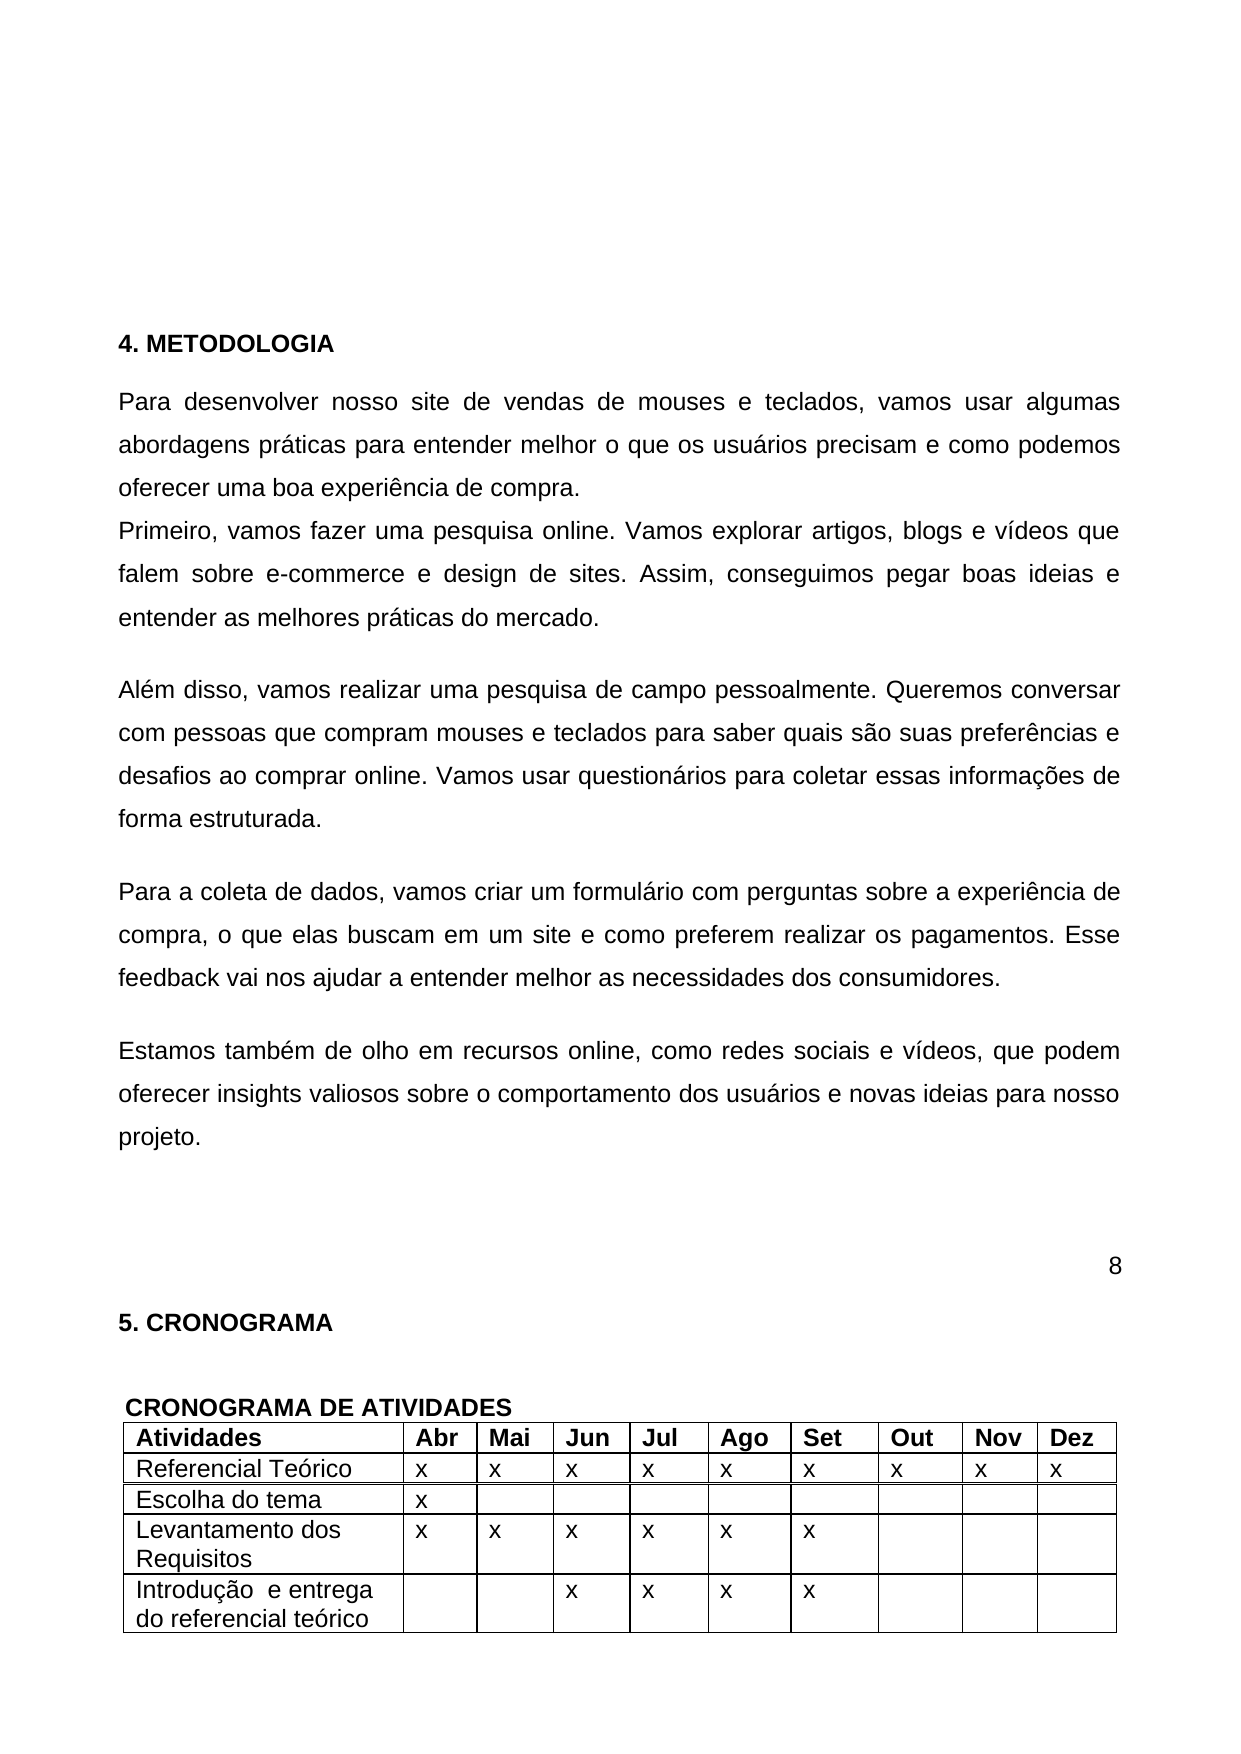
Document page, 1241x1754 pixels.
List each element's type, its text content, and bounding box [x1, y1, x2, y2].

table_cell [879, 1485, 962, 1513]
text Para desenvolver nosso site de vendas de mouses e teclados, vamos usar algumas abordagens práticas para entender melhor o que os usuários precisam e como podemos oferecer uma boa experiência de compra. [118, 387, 1122, 502]
table_cell [1038, 1515, 1116, 1573]
table_cell x [554, 1454, 629, 1482]
table_header Jun [554, 1423, 629, 1452]
table_cell [963, 1515, 1037, 1573]
table_cell [1038, 1485, 1116, 1513]
table_cell x [792, 1515, 878, 1573]
table_header Out [879, 1423, 962, 1452]
table_cell [554, 1485, 629, 1513]
text 4. METODOLOGIA [118, 329, 1122, 358]
table_cell x [631, 1515, 708, 1573]
text CRONOGRAMA DE ATIVIDADES [118, 1393, 1122, 1422]
table_cell x [792, 1575, 878, 1632]
text Além disso, vamos realizar uma pesquisa de campo pessoalmente. Queremos conversar com pessoas que compram mouses e teclados para saber quais são suas preferências e desafios ao comprar online. Vamos usar questionários para coletar essas informações de forma estruturada. [118, 675, 1122, 833]
table_cell [879, 1515, 962, 1573]
table_cell [631, 1485, 708, 1513]
table_header Dez [1038, 1423, 1116, 1452]
table_header Nov [963, 1423, 1037, 1452]
table_header Ago [709, 1423, 790, 1452]
table_cell x [879, 1454, 962, 1482]
table_cell [478, 1485, 553, 1513]
table_cell x [554, 1575, 629, 1632]
table_cell x [1038, 1454, 1116, 1482]
table_header Atividades [124, 1423, 403, 1452]
table_header Set [792, 1423, 878, 1452]
table_cell x [709, 1454, 790, 1482]
table_cell Referencial Teórico [124, 1454, 403, 1482]
table_cell [1038, 1575, 1116, 1632]
table_cell x [404, 1454, 476, 1482]
text Estamos também de olho em recursos online, como redes sociais e vídeos, que podem oferecer insights valiosos sobre o comportamento dos usuários e novas ideias para nosso projeto. [118, 1036, 1122, 1151]
table_cell x [963, 1454, 1037, 1482]
text Para a coleta de dados, vamos criar um formulário com perguntas sobre a experiência de compra, o que elas buscam em um site e como preferem realizar os pagamentos. Esse feedback vai nos ajudar a entender melhor as necessidades dos consumidores. [118, 877, 1122, 992]
table_cell [709, 1485, 790, 1513]
table_cell [963, 1575, 1037, 1632]
table_header Jul [631, 1423, 708, 1452]
table_cell Levantamento dos Requisitos [124, 1515, 403, 1573]
text Primeiro, vamos fazer uma pesquisa online. Vamos explorar artigos, blogs e vídeos que falem sobre e-commerce e design de sites. Assim, conseguimos pegar boas ideias e entender as melhores práticas do mercado. [118, 516, 1122, 631]
table_header Abr [404, 1423, 476, 1452]
table_cell x [792, 1454, 878, 1482]
table_header Mai [478, 1423, 553, 1452]
table_cell Escolha do tema [124, 1485, 403, 1513]
table_cell x [478, 1454, 553, 1482]
table_cell Introdução e entrega do referencial teórico [124, 1575, 403, 1632]
table_cell x [478, 1515, 553, 1573]
table_cell x [404, 1515, 476, 1573]
table_cell x [631, 1575, 708, 1632]
table_cell [404, 1575, 476, 1632]
table_cell [792, 1485, 878, 1513]
text 5. CRONOGRAMA [118, 1308, 1122, 1337]
table_cell x [404, 1485, 476, 1513]
table_cell [963, 1485, 1037, 1513]
table_cell x [631, 1454, 708, 1482]
text 8 [118, 1251, 1122, 1279]
table_cell x [554, 1515, 629, 1573]
table_cell x [709, 1515, 790, 1573]
table_cell [478, 1575, 553, 1632]
table_cell x [709, 1575, 790, 1632]
table_cell [879, 1575, 962, 1632]
